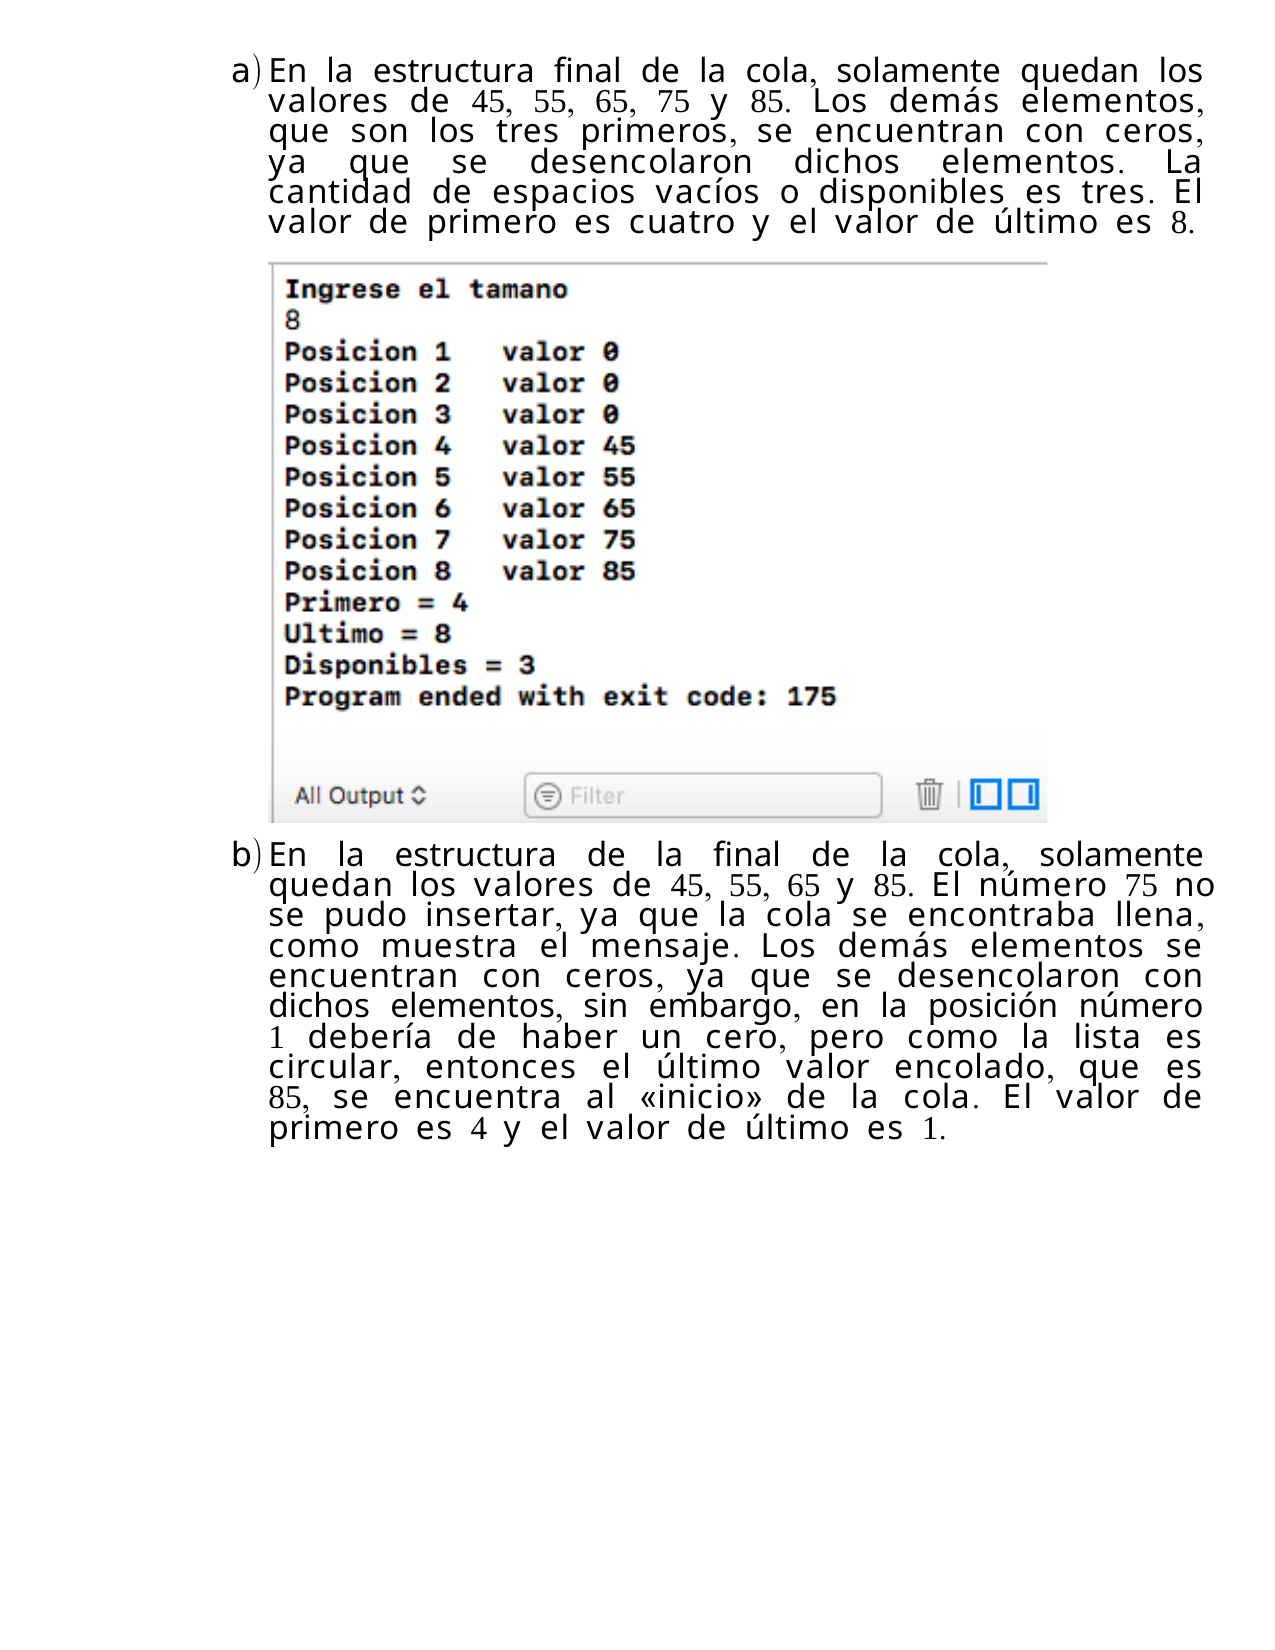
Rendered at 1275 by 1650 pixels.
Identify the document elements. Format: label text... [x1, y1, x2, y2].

list En la estructura final de la cola, solamente quedan los valores de 45, 55, 65, 75 y 85. Los demás elementos, que son los tres primeros, se encuentran con ceros, ya que se desencolaron dichos elementos. La cantidad de espacios vacíos o disponibles es tres. El valor de primero es cuatro y el valor de último es 8. [231, 59, 1205, 241]
list En la estructura de la final de la cola, solamente quedan los valores de 45, 55, 65 y 85. El número 75 no se pudo insertar, ya que la cola se encontraba llena, como muestra el mensaje. Los demás elementos se encuentran con ceros, ya que se desencolaron con dichos elementos, sin embargo, en la posición número 1 debería de haber un cero, pero como la lista es circular, entonces el último valor encolado, que es 85, se encuentra al «inicio» de la cola. El valor de primero es 4 y el valor de último es 1. [231, 843, 1205, 1146]
